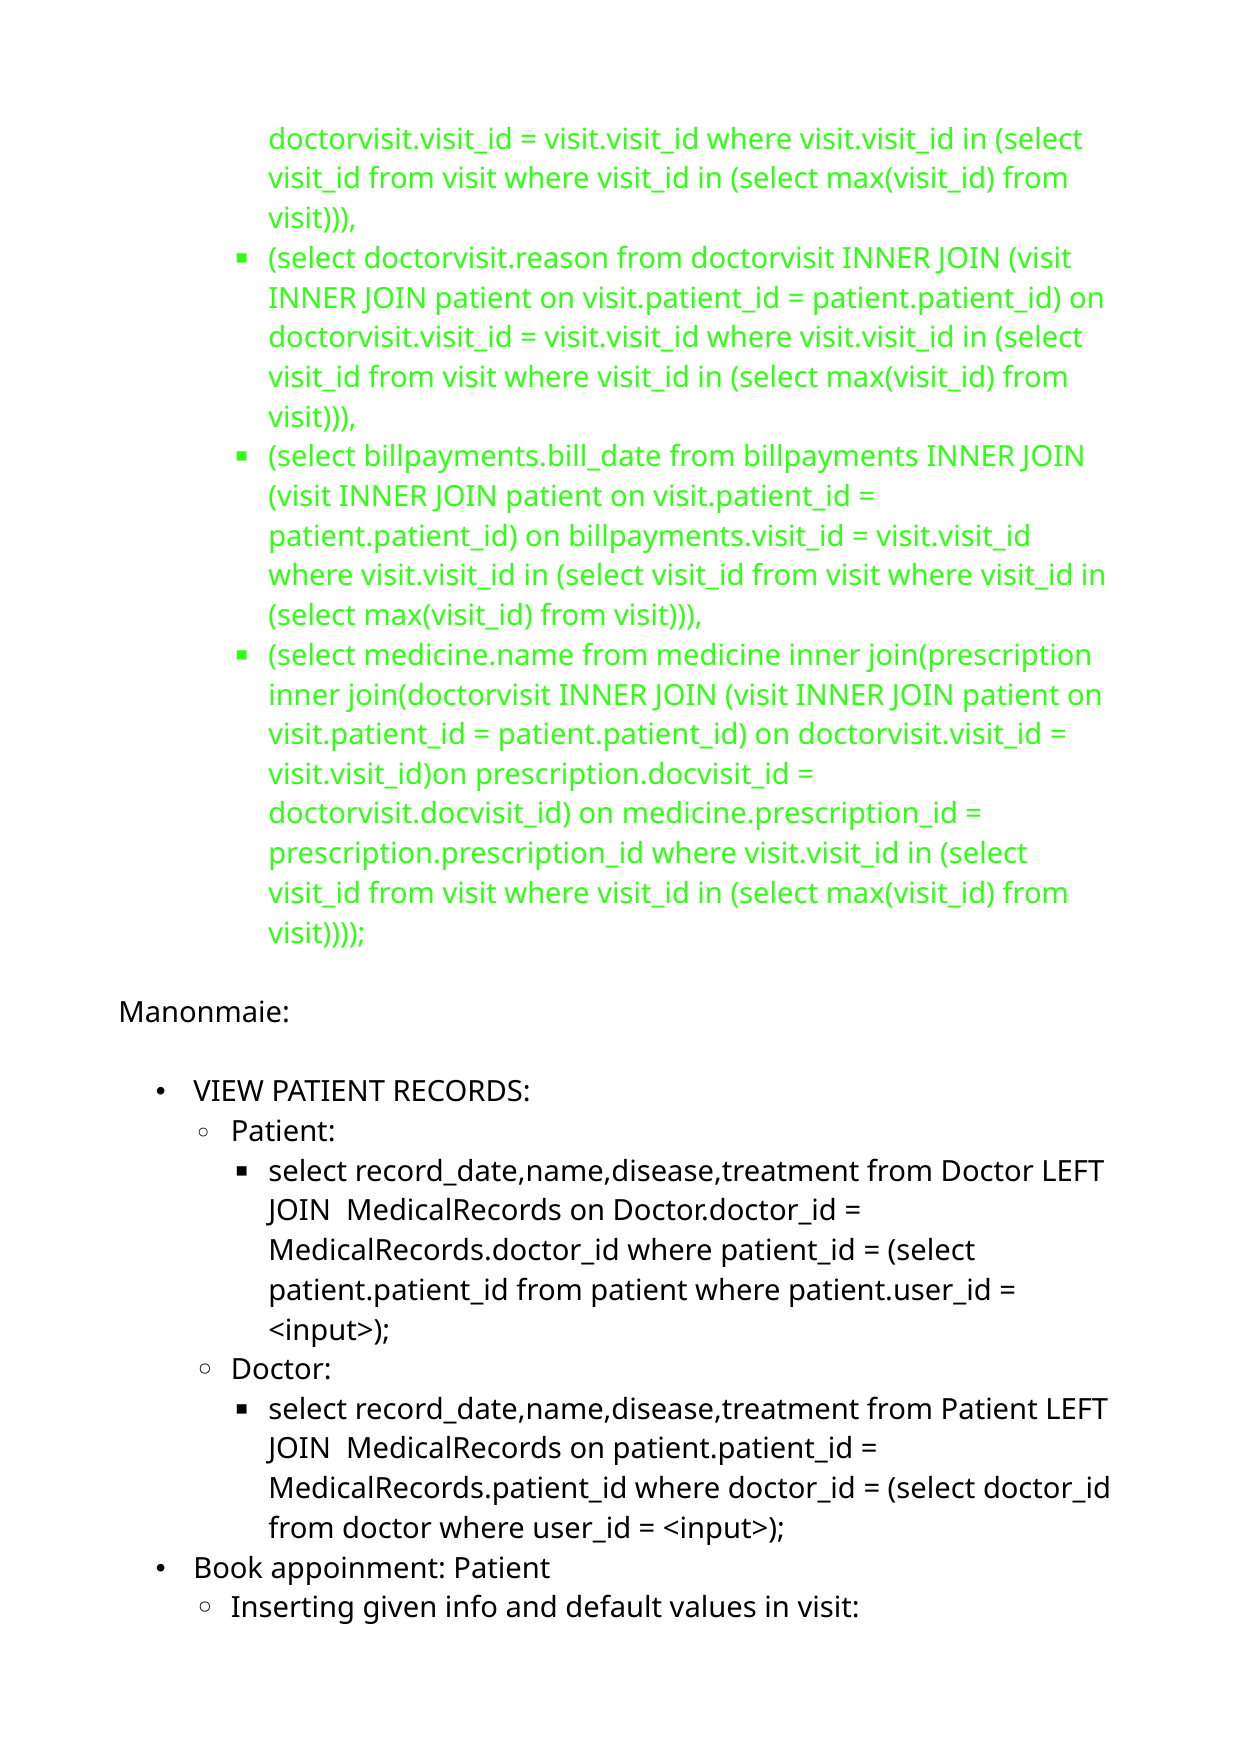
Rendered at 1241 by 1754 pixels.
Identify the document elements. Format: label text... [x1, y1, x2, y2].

list (select medicine.name from medicine inner join(prescription inner join(doctorvisit INNER JOIN (visit INNER JOIN patient on visit.patient_id = patient.patient_id) on doctorvisit.visit_id = visit.visit_id)on prescription.docvisit_id = doctorvisit.docvisit_id) on medicine.prescription_id = prescription.prescription_id where visit.visit_id in (select visit_id from visit where visit_id in (select max(visit_id) from visit)))); [231, 634, 1122, 952]
list (select billpayments.bill_date from billpayments INNER JOIN (visit INNER JOIN patient on visit.patient_id = patient.patient_id) on billpayments.visit_id = visit.visit_id where visit.visit_id in (select visit_id from visit where visit_id in (select max(visit_id) from visit))), [231, 436, 1122, 634]
list VIEW PATIENT RECORDS: [156, 1071, 1122, 1110]
text Manonmaie: [118, 991, 1122, 1031]
list select record_date,name,disease,treatment from Patient LEFT JOIN MedicalRecords on patient.patient_id = MedicalRecords.patient_id where doctor_id = (select doctor_id from doctor where user_id = <input>); [231, 1388, 1122, 1547]
list Book appoinment: Patient [156, 1547, 1122, 1587]
list Doctor: [193, 1348, 1122, 1388]
list select record_date,name,disease,treatment from Doctor LEFT JOIN MedicalRecords on Doctor.doctor_id = MedicalRecords.doctor_id where patient_id = (select patient.patient_id from patient where patient.user_id = <input>); [231, 1150, 1122, 1348]
list Inserting given info and default values in visit: [193, 1587, 1122, 1626]
list (select doctorvisit.reason from doctorvisit INNER JOIN (visit INNER JOIN patient on visit.patient_id = patient.patient_id) on doctorvisit.visit_id = visit.visit_id where visit.visit_id in (select visit_id from visit where visit_id in (select max(visit_id) from visit))), [231, 237, 1122, 436]
list Patient: [193, 1110, 1122, 1150]
list doctorvisit.visit_id = visit.visit_id where visit.visit_id in (select visit_id from visit where visit_id in (select max(visit_id) from visit))), [231, 118, 1122, 237]
